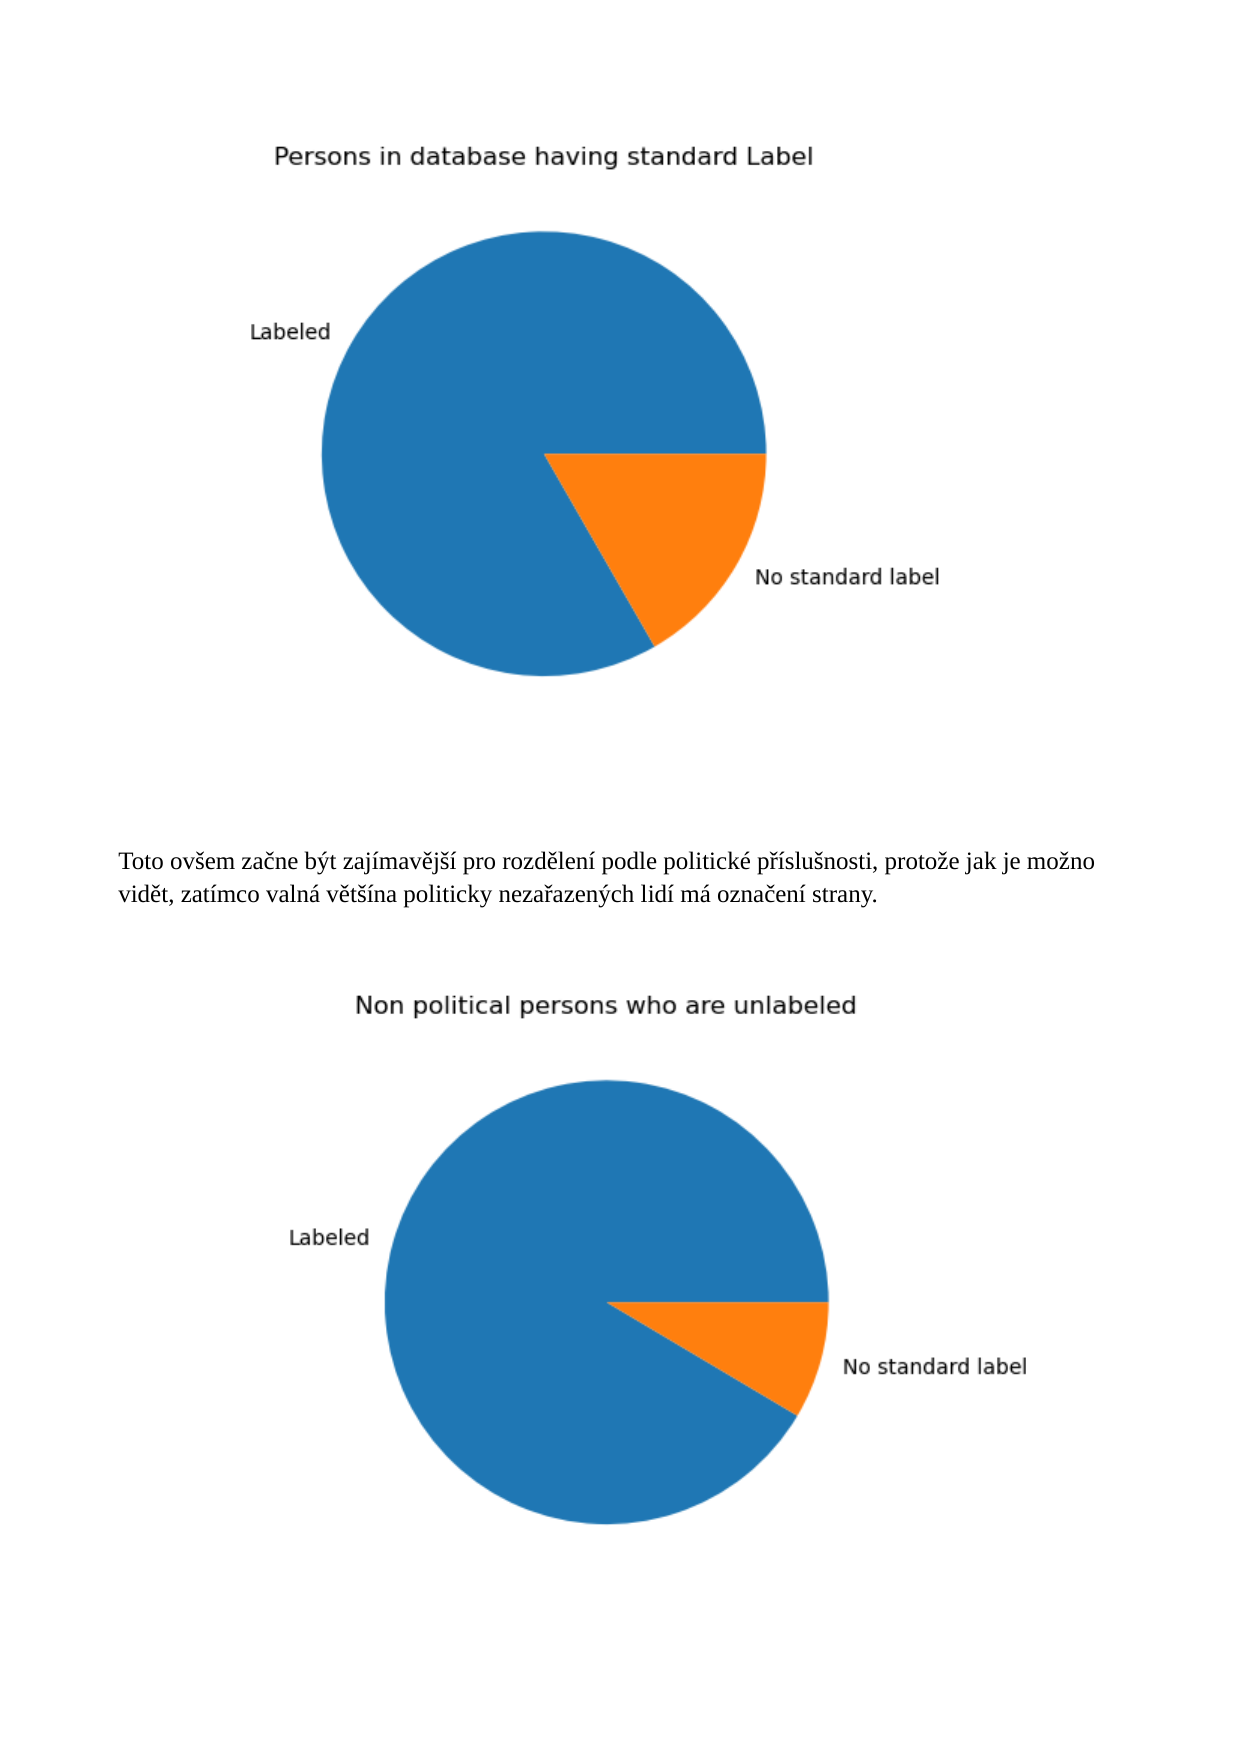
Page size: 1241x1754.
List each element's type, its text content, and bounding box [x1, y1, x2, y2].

picture [236, 132, 955, 747]
text Toto ovšem začne být zajímavější pro rozdělení podle politické příslušnosti, protože jak je možno vidět, zatímco valná většína politicky nezařazených lidí má označení strany. [118, 846, 1122, 907]
picture [274, 981, 1041, 1595]
